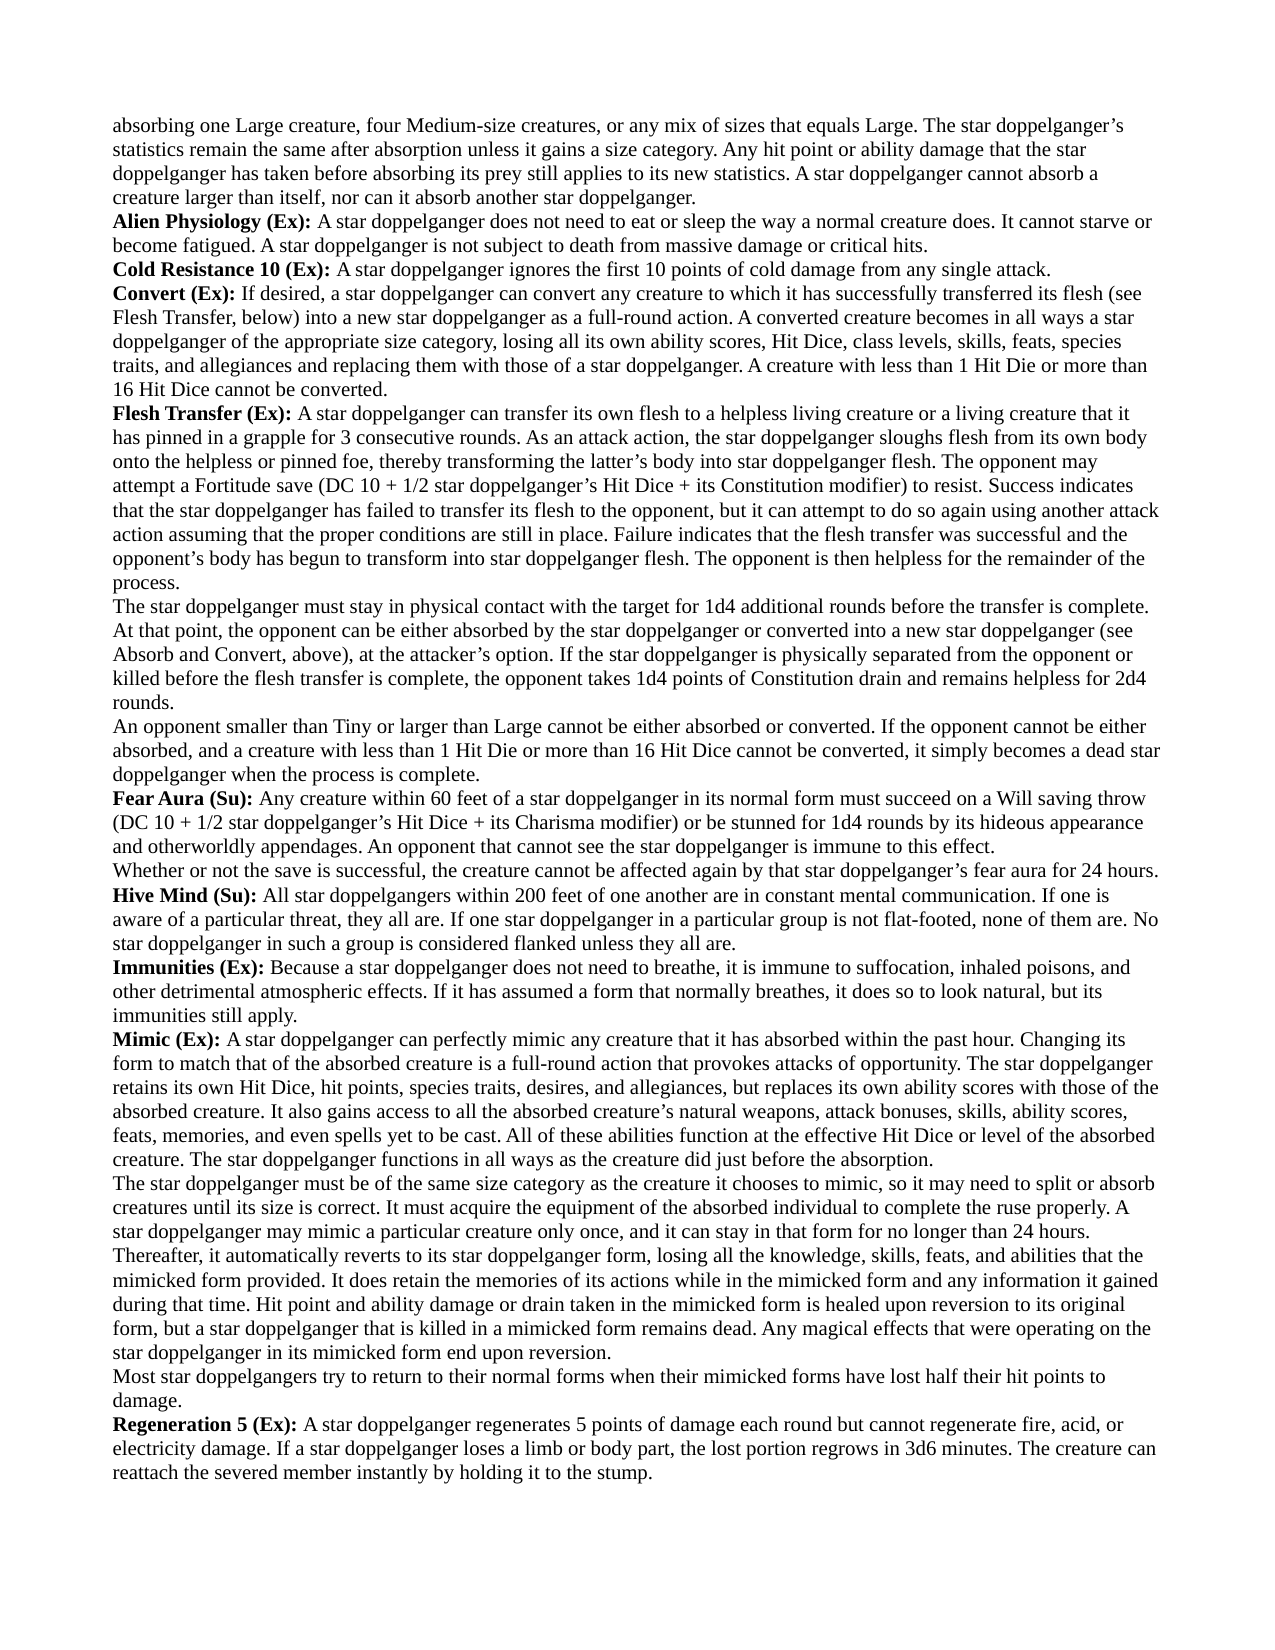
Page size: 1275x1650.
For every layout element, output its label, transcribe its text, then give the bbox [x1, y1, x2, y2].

text The star doppelganger must be of the same size category as the creature it chooses to mimic, so it may need to split or absorb creatures until its size is correct. It must acquire the equipment of the absorbed individual to complete the ruse properly. A star doppelganger may mimic a particular creature only once, and it can stay in that form for no longer than 24 hours. Thereafter, it automatically reverts to its star doppelganger form, losing all the knowledge, skills, feats, and abilities that the mimicked form provided. It does retain the memories of its actions while in the mimicked form and any information it gained during that time. Hit point and ability damage or drain taken in the mimicked form is healed upon reversion to its original form, but a star doppelganger that is killed in a mimicked form remains dead. Any magical effects that were operating on the star doppelganger in its mimicked form end upon reversion. [112, 1171, 1162, 1364]
text Alien Physiology (Ex): A star doppelganger does not need to eat or sleep the way a normal creature does. It cannot starve or become fatigued. A star doppelganger is not subject to death from massive damage or critical hits. [112, 209, 1162, 257]
text Immunities (Ex): Because a star doppelganger does not need to breathe, it is immune to suffocation, inhaled poisons, and other detrimental atmospheric effects. If it has assumed a form that normally breathes, it does so to look natural, but its immunities still apply. [112, 955, 1162, 1027]
text Flesh Transfer (Ex): A star doppelganger can transfer its own flesh to a helpless living creature or a living creature that it has pinned in a grapple for 3 consecutive rounds. As an attack action, the star doppelganger sloughs flesh from its own body onto the helpless or pinned foe, thereby transforming the latter’s body into star doppelganger flesh. The opponent may attempt a Fortitude save (DC 10 + 1/2 star doppelganger’s Hit Dice + its Constitution modifier) to resist. Success indicates that the star doppelganger has failed to transfer its flesh to the opponent, but it can attempt to do so again using another attack action assuming that the proper conditions are still in place. Failure indicates that the flesh transfer was successful and the opponent’s body has begun to transform into star doppelganger flesh. The opponent is then helpless for the remainder of the process. [112, 401, 1162, 594]
text The star doppelganger must stay in physical contact with the target for 1d4 additional rounds before the transfer is complete. At that point, the opponent can be either absorbed by the star doppelganger or converted into a new star doppelganger (see Absorb and Convert, above), at the attacker’s option. If the star doppelganger is physically separated from the opponent or killed before the flesh transfer is complete, the opponent takes 1d4 points of Constitution drain and remains helpless for 2d4 rounds. [112, 594, 1162, 714]
text Fear Aura (Su): Any creature within 60 feet of a star doppelganger in its normal form must succeed on a Will saving throw (DC 10 + 1/2 star doppelganger’s Hit Dice + its Charisma modifier) or be stunned for 1d4 rounds by its hideous appearance and otherworldly appendages. An opponent that cannot see the star doppelganger is immune to this effect. [112, 786, 1162, 858]
text Regeneration 5 (Ex): A star doppelganger regenerates 5 points of damage each round but cannot regenerate fire, acid, or electricity damage. If a star doppelganger loses a limb or body part, the lost portion regrows in 3d6 minutes. The creature can reattach the severed member instantly by holding it to the stump. [112, 1412, 1162, 1484]
text Cold Resistance 10 (Ex): A star doppelganger ignores the first 10 points of cold damage from any single attack. [112, 257, 1162, 281]
text absorbing one Large creature, four Medium-size creatures, or any mix of sizes that equals Large. The star doppelganger’s statistics remain the same after absorption unless it gains a size category. Any hit point or ability damage that the star doppelganger has taken before absorbing its prey still applies to its new statistics. A star doppelganger cannot absorb a creature larger than itself, nor can it absorb another star doppelganger. [112, 112, 1162, 209]
text Hive Mind (Su): All star doppelgangers within 200 feet of one another are in constant mental communication. If one is aware of a particular threat, they all are. If one star doppelganger in a particular group is not flat-footed, none of them are. No star doppelganger in such a group is considered flanked unless they all are. [112, 882, 1162, 955]
text Most star doppelgangers try to return to their normal forms when their mimicked forms have lost half their hit points to damage. [112, 1364, 1162, 1412]
text An opponent smaller than Tiny or larger than Large cannot be either absorbed or converted. If the opponent cannot be either absorbed, and a creature with less than 1 Hit Die or more than 16 Hit Dice cannot be converted, it simply becomes a dead star doppelganger when the process is complete. [112, 714, 1162, 786]
text Convert (Ex): If desired, a star doppelganger can convert any creature to which it has successfully transferred its flesh (see Flesh Transfer, below) into a new star doppelganger as a full-round action. A converted creature becomes in all ways a star doppelganger of the appropriate size category, losing all its own ability scores, Hit Dice, class levels, skills, feats, species traits, and allegiances and replacing them with those of a star doppelganger. A creature with less than 1 Hit Die or more than 16 Hit Dice cannot be converted. [112, 281, 1162, 401]
text Mimic (Ex): A star doppelganger can perfectly mimic any creature that it has absorbed within the past hour. Changing its form to match that of the absorbed creature is a full-round action that provokes attacks of opportunity. The star doppelganger retains its own Hit Dice, hit points, species traits, desires, and allegiances, but replaces its own ability scores with those of the absorbed creature. It also gains access to all the absorbed creature’s natural weapons, attack bonuses, skills, ability scores, feats, memories, and even spells yet to be cast. All of these abilities function at the effective Hit Dice or level of the absorbed creature. The star doppelganger functions in all ways as the creature did just before the absorption. [112, 1027, 1162, 1171]
text Whether or not the save is successful, the creature cannot be affected again by that star doppelganger’s fear aura for 24 hours. [112, 858, 1162, 882]
